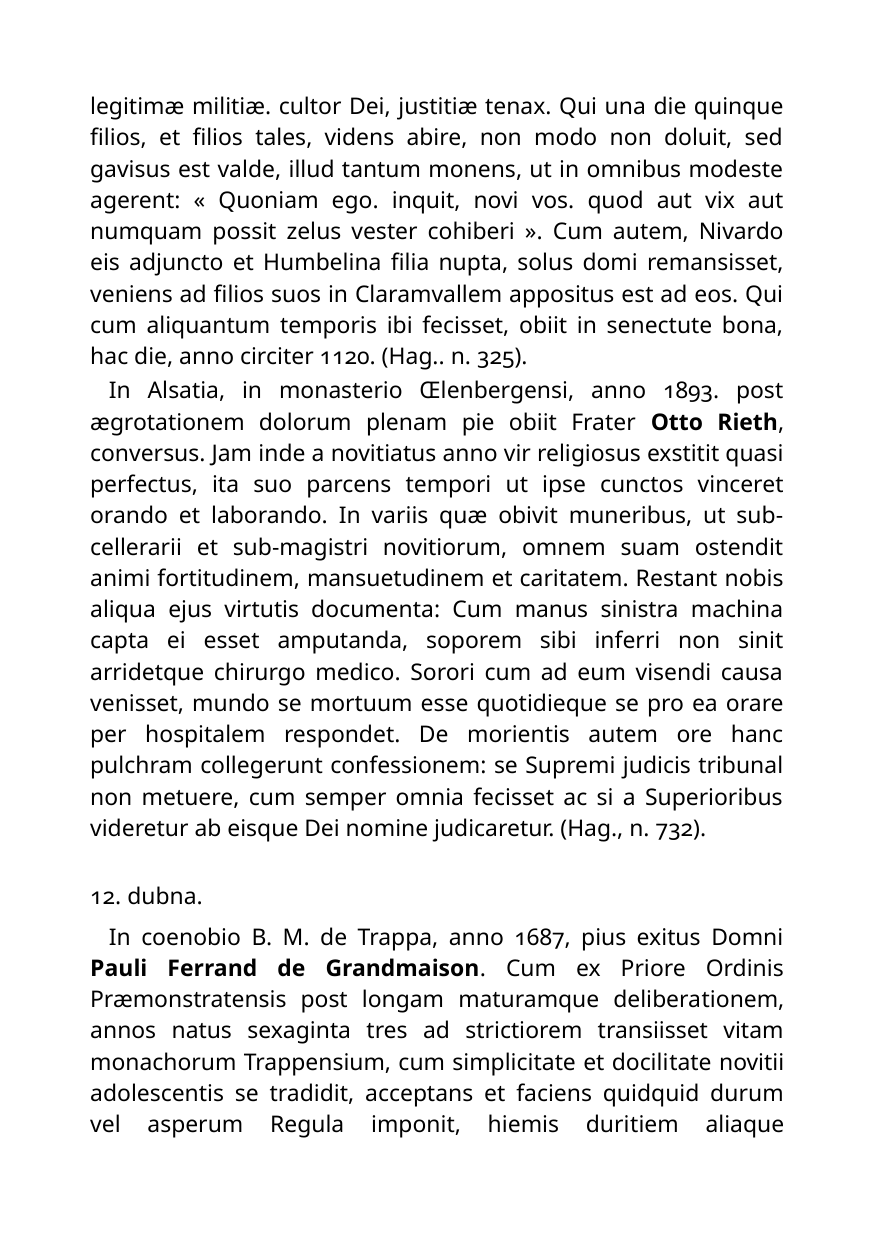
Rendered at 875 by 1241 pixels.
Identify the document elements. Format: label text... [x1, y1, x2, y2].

text In coenobio B. M. de Trappa, anno 1687, pius exitus Domni Pauli Ferrand de Grandmaison. Cum ex Priore Ordinis Præmonstratensis post longam maturamque delibera­tionem, annos natus sexaginta tres ad strictiorem transiisset vitam monachorum Trappensium, cum simplicitate et docili­tate novitii adolescentis se tradidit, acceptans et faciens quidquid durum vel asperum Regula imponit, hiemis duri­tiem aliaque [90, 921, 784, 1139]
text legitimæ militiæ. cultor Dei, justitiæ tenax. Qui una die quinque filios, et filios tales, videns abire, non modo non doluit, sed gavisus est valde, illud tantum monens, ut in omnibus modeste agerent: « Quoniam ego. inquit, novi vos. quod aut vix aut numquam possit zelus vester cohiberi ». Cum autem, Nivardo eis adjuncto et Humbelina filia nupta, solus domi remansisset, veniens ad filios suos in Claramvallem appositus est ad eos. Qui cum aliquantum temporis ibi fecisset, obiit in senectute bona, hac die, anno circiter 1120. (Hag.. n. 325). [90, 90, 784, 371]
text In Alsatia, in monasterio Œlenbergensi, anno 1893. post ægrotationem dolorum plenam pie obiit Frater Otto Rieth, conversus. Jam inde a novitiatus anno vir religiosus exstitit quasi perfectus, ita suo parcens tempori ut ipse cunctos vinceret orando et laborando. In variis quæ obivit muneribus, ut sub-cellerarii et sub-magistri novitiorum, omnem suam ostendit animi fortitudinem, mansuetudinem et caritatem. Restant nobis aliqua ejus virtutis documenta: Cum manus sinistra machina capta ei esset amputanda, soporem sibi inferri non sinit arridetque chirurgo medico. Sorori cum ad eum visendi causa venisset, mundo se mortuum esse quotidieque se pro ea orare per hospitalem respondet. De morientis autem ore hanc pulchram collegerunt confessionem: se Supremi judicis tribunal non metuere, cum semper omnia fecisset ac si a Superioribus videretur ab eisque Dei nomine judicaretur. (Hag., n. 732). [90, 374, 784, 843]
text 12. dubna. [90, 880, 784, 912]
